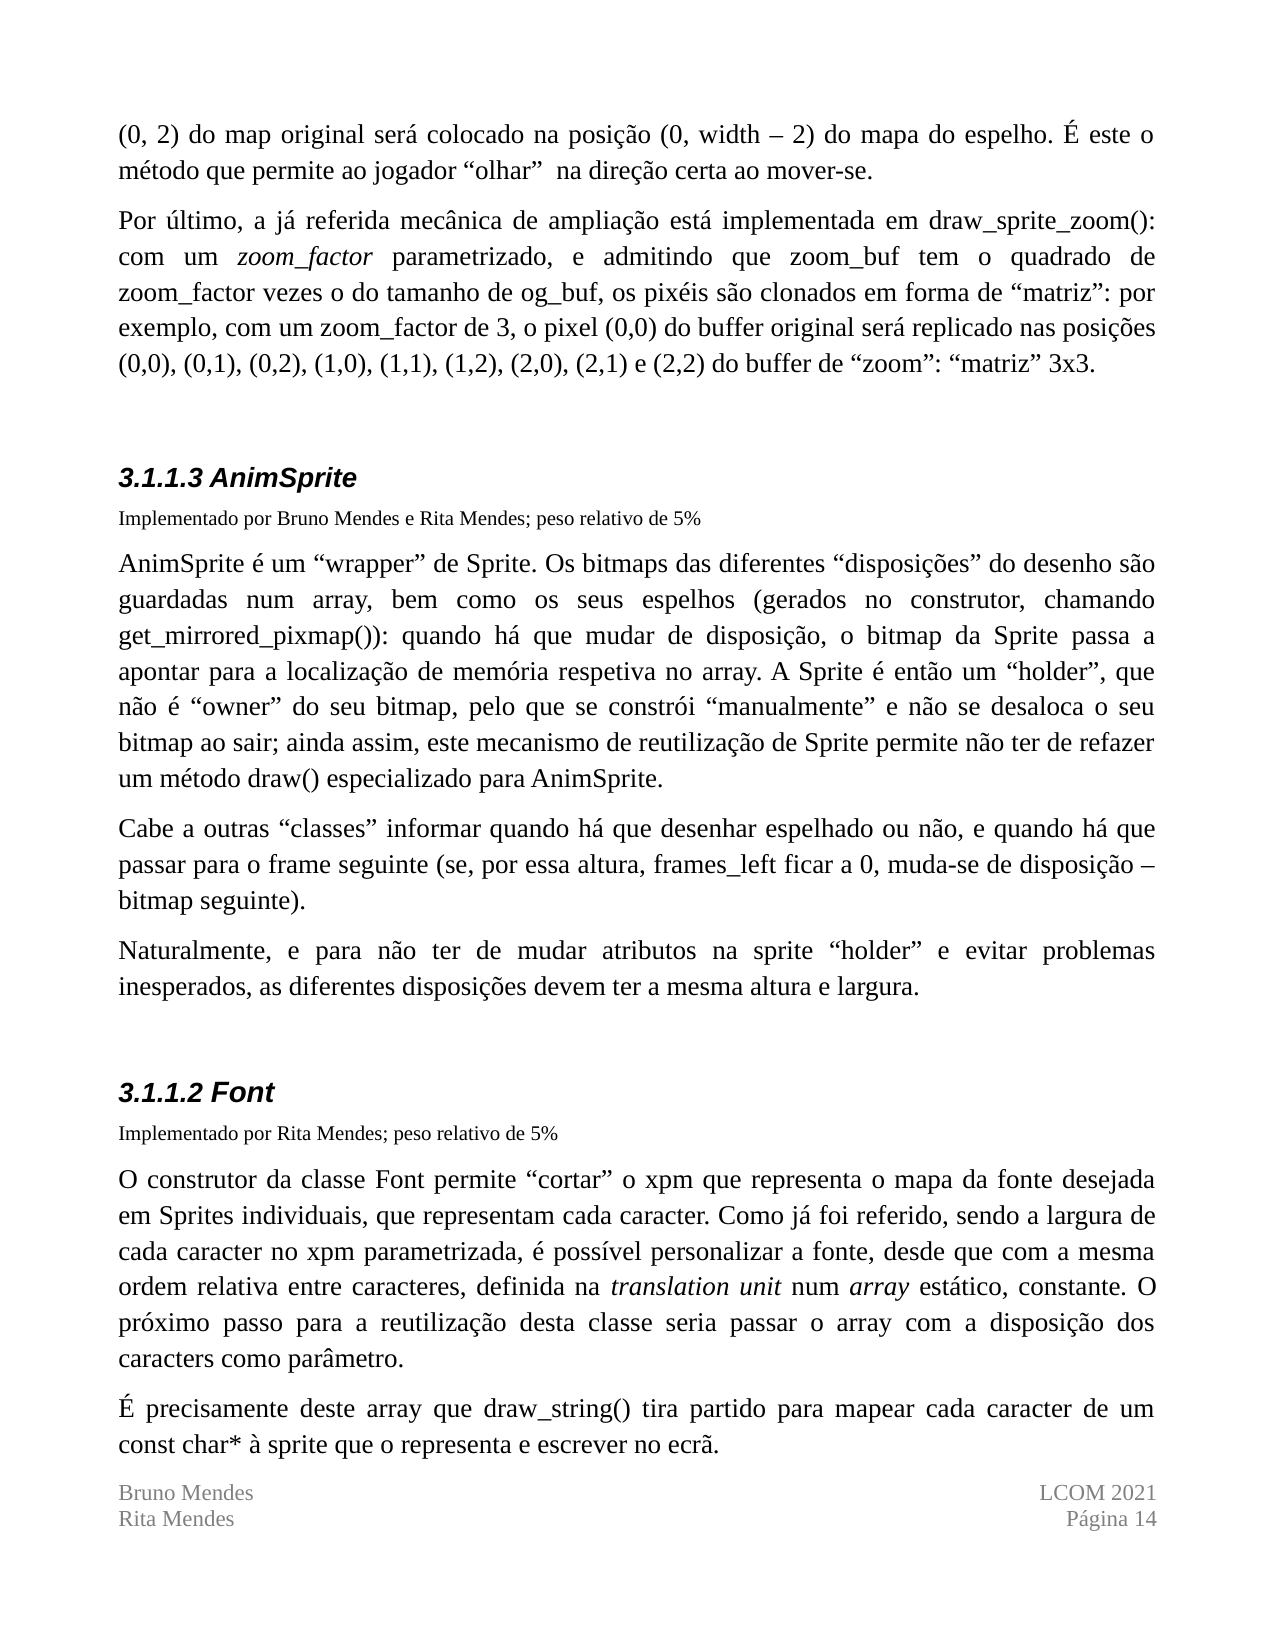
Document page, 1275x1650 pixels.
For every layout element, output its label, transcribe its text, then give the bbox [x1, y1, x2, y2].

subtitle 3.1.1.2 Font [118, 1075, 1157, 1108]
text Cabe a outras “classes” informar quando há que desenhar espelhado ou não, e quando há que passar para o frame seguinte (se, por essa altura, frames_left ficar a 0, muda-se de disposição – bitmap seguinte). [118, 812, 1157, 915]
text (0, 2) do map original será colocado na posição (0, width – 2) do mapa do espelho. É este o método que permite ao jogador “olhar” na direção certa ao mover-se. [118, 118, 1157, 185]
text Implementado por Rita Mendes; peso relativo de 5% [118, 1121, 1157, 1145]
text Implementado por Bruno Mendes e Rita Mendes; peso relativo de 5% [118, 505, 1157, 529]
text Naturalmente, e para não ter de mudar atributos na sprite “holder” e evitar problemas inesperados, as diferentes disposições devem ter a mesma altura e largura. [118, 934, 1157, 1001]
subtitle 3.1.1.3 AnimSprite [118, 461, 1157, 493]
text AnimSprite é um “wrapper” de Sprite. Os bitmaps das diferentes “disposições” do desenho são guardadas num array, bem como os seus espelhos (gerados no construtor, chamando get_mirrored_pixmap()): quando há que mudar de disposição, o bitmap da Sprite passa a apontar para a localização de memória respetiva no array. A Sprite é então um “holder”, que não é “owner” do seu bitmap, pelo que se constrói “manualmente” e não se desaloca o seu bitmap ao sair; ainda assim, este mecanismo de reutilização de Sprite permite não ter de refazer um método draw() especializado para AnimSprite. [118, 548, 1157, 793]
text É precisamente deste array que draw_string() tira partido para mapear cada caracter de um const char* à sprite que o representa e escrever no ecrã. [118, 1392, 1157, 1459]
text O construtor da classe Font permite “cortar” o xpm que representa o mapa da fonte desejada em Sprites individuais, que representam cada caracter. Como já foi referido, sendo a largura de cada caracter no xpm parametrizada, é possível personalizar a fonte, desde que com a mesma ordem relativa entre caracteres, definida na translation unit num array estático, constante. O próximo passo para a reutilização desta classe seria passar o array com a disposição dos caracters como parâmetro. [118, 1163, 1157, 1373]
text Por último, a já referida mecânica de ampliação está implementada em draw_sprite_zoom(): com um zoom_factor parametrizado, e admitindo que zoom_buf tem o quadrado de zoom_factor vezes o do tamanho de og_buf, os pixéis são clonados em forma de “matriz”: por exemplo, com um zoom_factor de 3, o pixel (0,0) do buffer original será replicado nas posições (0,0), (0,1), (0,2), (1,0), (1,1), (1,2), (2,0), (2,1) e (2,2) do buffer de “zoom”: “matriz” 3x3. [118, 204, 1157, 378]
